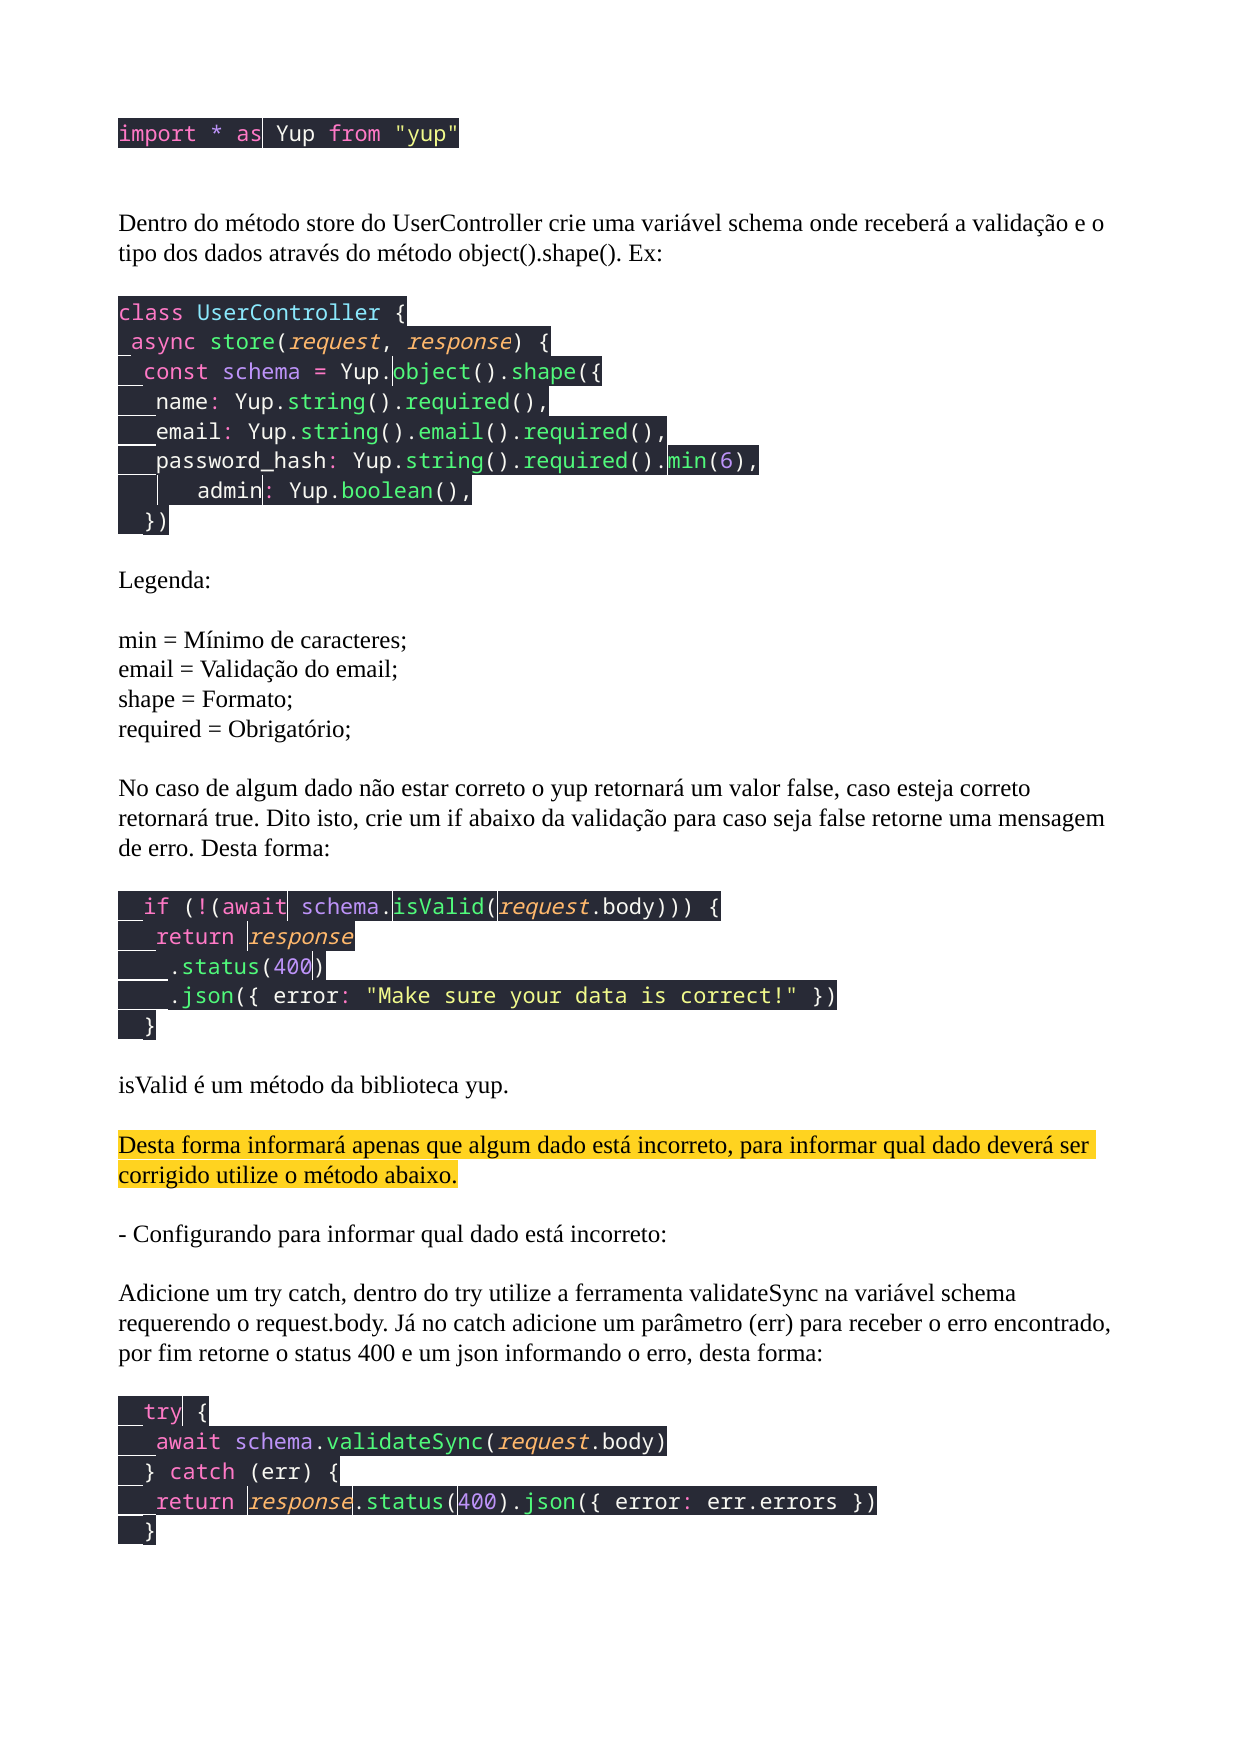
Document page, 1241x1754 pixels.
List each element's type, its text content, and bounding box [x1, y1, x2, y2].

text min = Mínimo de caracteres; [118, 624, 1122, 653]
text } [118, 1010, 1122, 1040]
text }) [118, 505, 1122, 535]
text } catch (err) { [118, 1456, 1122, 1486]
text name: Yup.string().required(), [118, 386, 1122, 416]
text .json({ error: "Make sure your data is correct!" }) [118, 980, 1122, 1010]
text if (!(await schema.isValid(request.body))) { [118, 891, 1122, 921]
text return response.status(400).json({ error: err.errors }) [118, 1486, 1122, 1515]
text Dentro do método store do UserController crie uma variável schema onde receberá a validação e o tipo dos dados através do método object().shape(). Ex: [118, 207, 1122, 267]
text email = Validação do email; [118, 653, 1122, 683]
text required = Obrigatório; [118, 713, 1122, 743]
text email: Yup.string().email().required(), [118, 416, 1122, 445]
text shape = Formato; [118, 683, 1122, 713]
text isValid é um método da biblioteca yup. [118, 1070, 1122, 1099]
text return response [118, 921, 1122, 951]
text No caso de algum dado não estar correto o yup retornará um valor false, caso esteja correto retornará true. Dito isto, crie um if abaixo da validação para caso seja false retorne uma mensagem de erro. Desta forma: [118, 772, 1122, 861]
text class UserController { [118, 296, 1122, 326]
text Legenda: [118, 564, 1122, 594]
text } [118, 1515, 1122, 1545]
text - Configurando para informar qual dado está incorreto: [118, 1218, 1122, 1248]
text const schema = Yup.object().shape({ [118, 356, 1122, 386]
text await schema.validateSync(request.body) [118, 1426, 1122, 1456]
text admin: Yup.boolean(), [118, 475, 1122, 505]
text Adicione um try catch, dentro do try utilize a ferramenta validateSync na variável schema requerendo o request.body. Já no catch adicione um parâmetro (err) para receber o erro encontrado, por fim retorne o status 400 e um json informando o erro, desta forma: [118, 1277, 1122, 1367]
text async store(request, response) { [118, 326, 1122, 356]
text .status(400) [118, 951, 1122, 980]
text try { [118, 1396, 1122, 1426]
text password_hash: Yup.string().required().min(6), [118, 445, 1122, 475]
text Desta forma informará apenas que algum dado está incorreto, para informar qual dado deverá ser corrigido utilize o método abaixo. [118, 1129, 1122, 1188]
text import * as Yup from "yup" [118, 118, 1122, 148]
